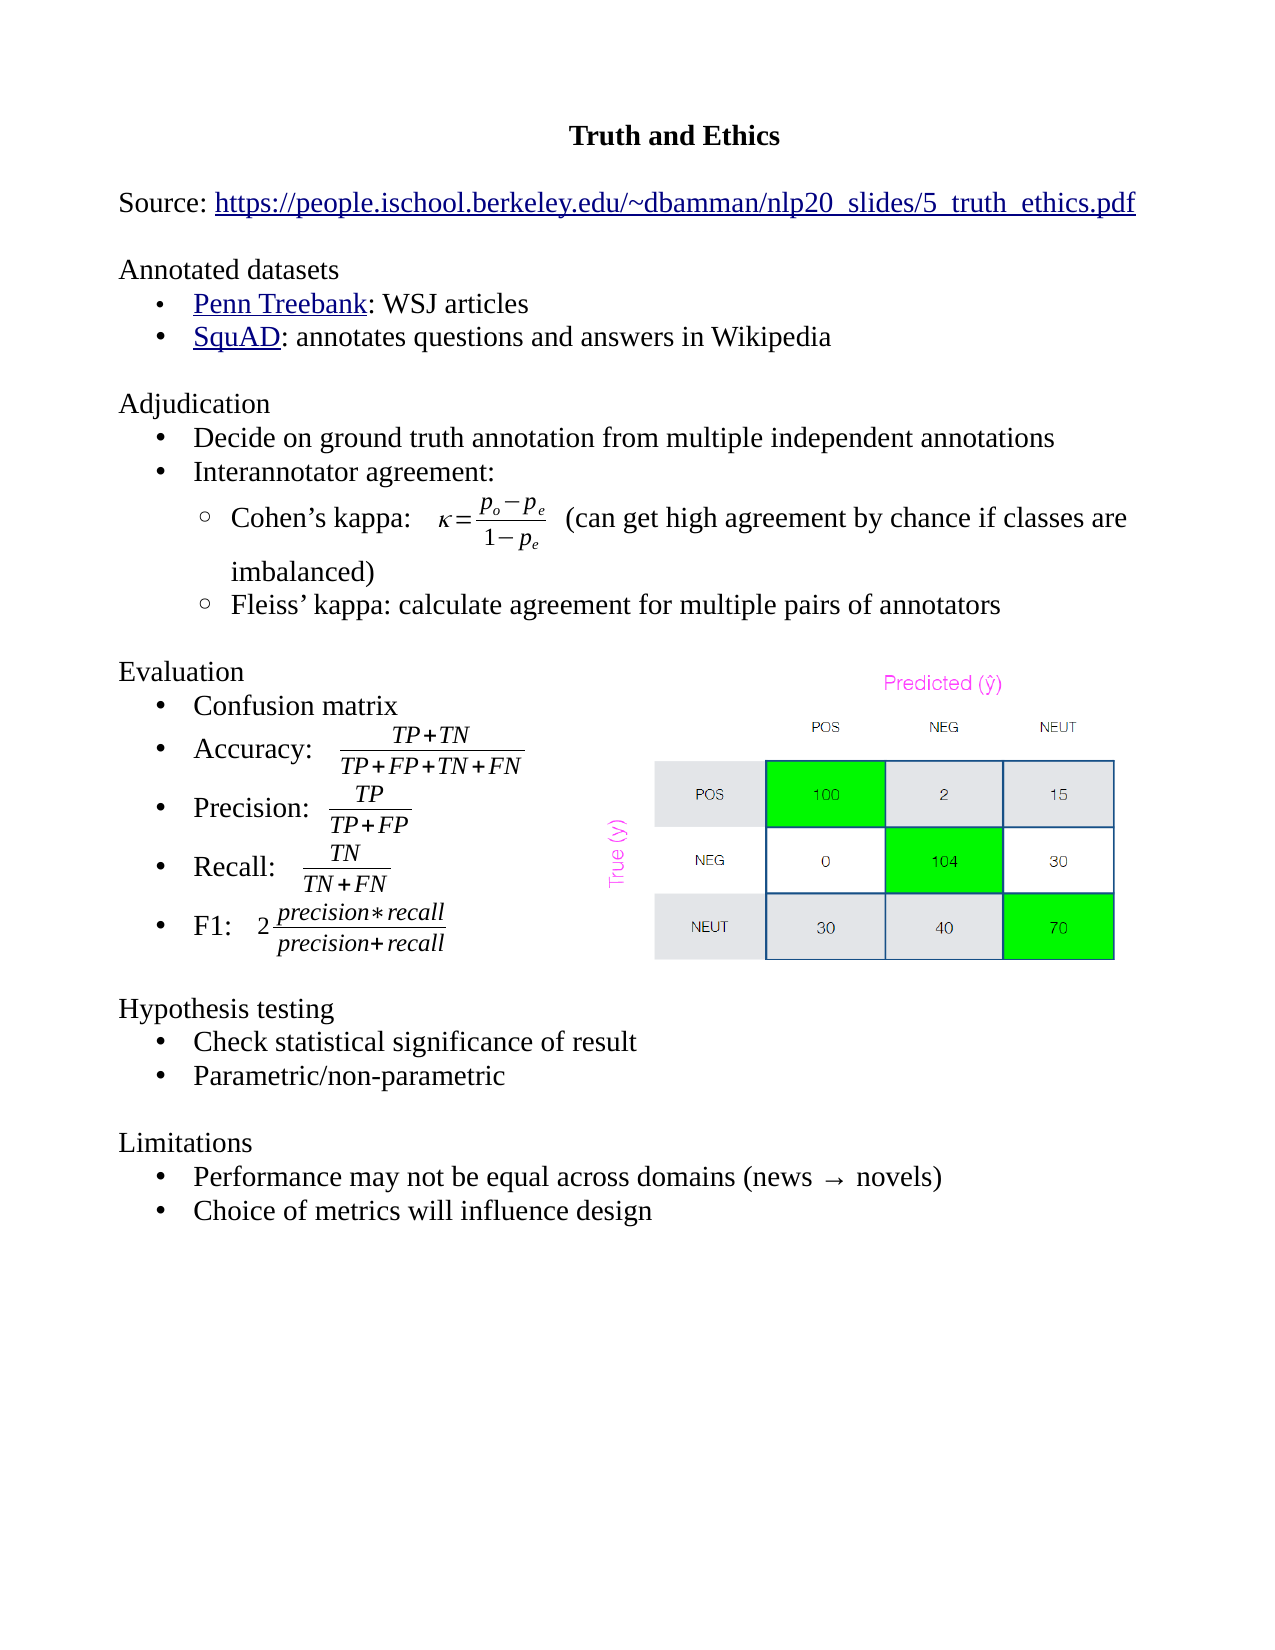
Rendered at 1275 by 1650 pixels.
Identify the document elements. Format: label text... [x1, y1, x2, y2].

list Choice of metrics will influence design [156, 1193, 1157, 1226]
list Check statistical significance of result [156, 1024, 1157, 1058]
list Recall: [156, 839, 602, 898]
list Performance may not be equal across domains (news → novels) [156, 1159, 1157, 1193]
list SquAD: annotates questions and answers in Wikipedia [156, 319, 1157, 353]
text Annotated datasets [118, 252, 1157, 286]
text Limitations [118, 1125, 1157, 1159]
list [1117, 898, 1157, 957]
list Cohen’s kappa: (can get high agreement by chance if classes are imbalanced) [193, 487, 1157, 587]
list Decide on ground truth annotation from multiple independent annotations [156, 420, 1157, 454]
list Accuracy: [156, 722, 602, 781]
list Fleiss’ kappa: calculate agreement for multiple pairs of annotators [193, 587, 1157, 621]
list [1117, 722, 1157, 781]
picture [602, 669, 1117, 960]
text Evaluation [118, 654, 1157, 688]
list Interannotator agreement: [156, 454, 1157, 487]
list [1117, 688, 1157, 722]
list F1: [156, 898, 602, 957]
list Confusion matrix [156, 688, 602, 722]
list Penn Treebank: WSJ articles [156, 286, 1157, 319]
list Precision: [156, 781, 602, 839]
text Hypothesis testing [118, 991, 1157, 1024]
list [1117, 839, 1157, 898]
text Adjudication [118, 387, 1157, 420]
list [1117, 781, 1157, 839]
text Source: https://people.ischool.berkeley.edu/~dbamman/nlp20_slides/5_truth_ethics.pdf [118, 185, 1157, 219]
list Parametric/non-parametric [156, 1058, 1157, 1092]
text Truth and Ethics [118, 118, 1157, 152]
